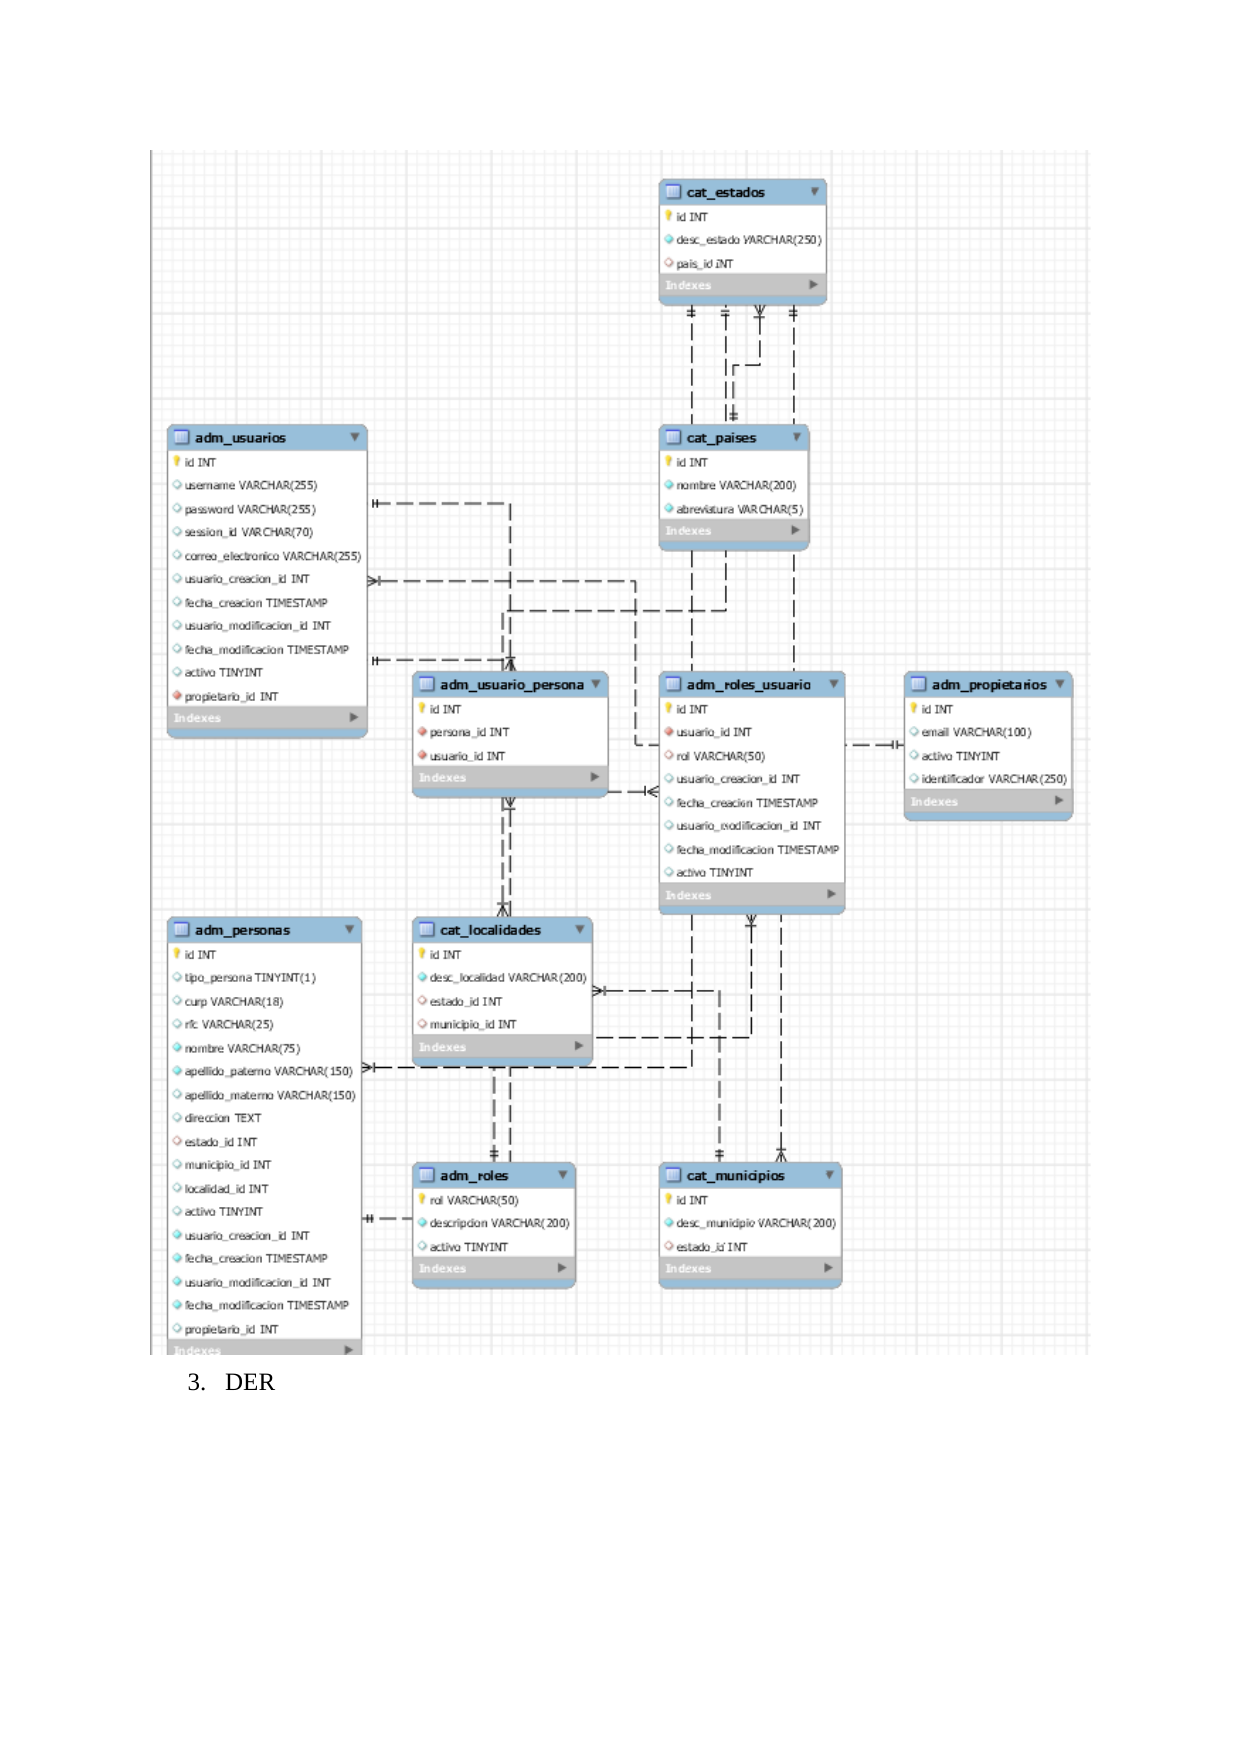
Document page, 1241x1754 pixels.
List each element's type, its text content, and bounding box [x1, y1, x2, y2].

picture [150, 150, 1091, 1355]
list DER [187, 1367, 1090, 1396]
